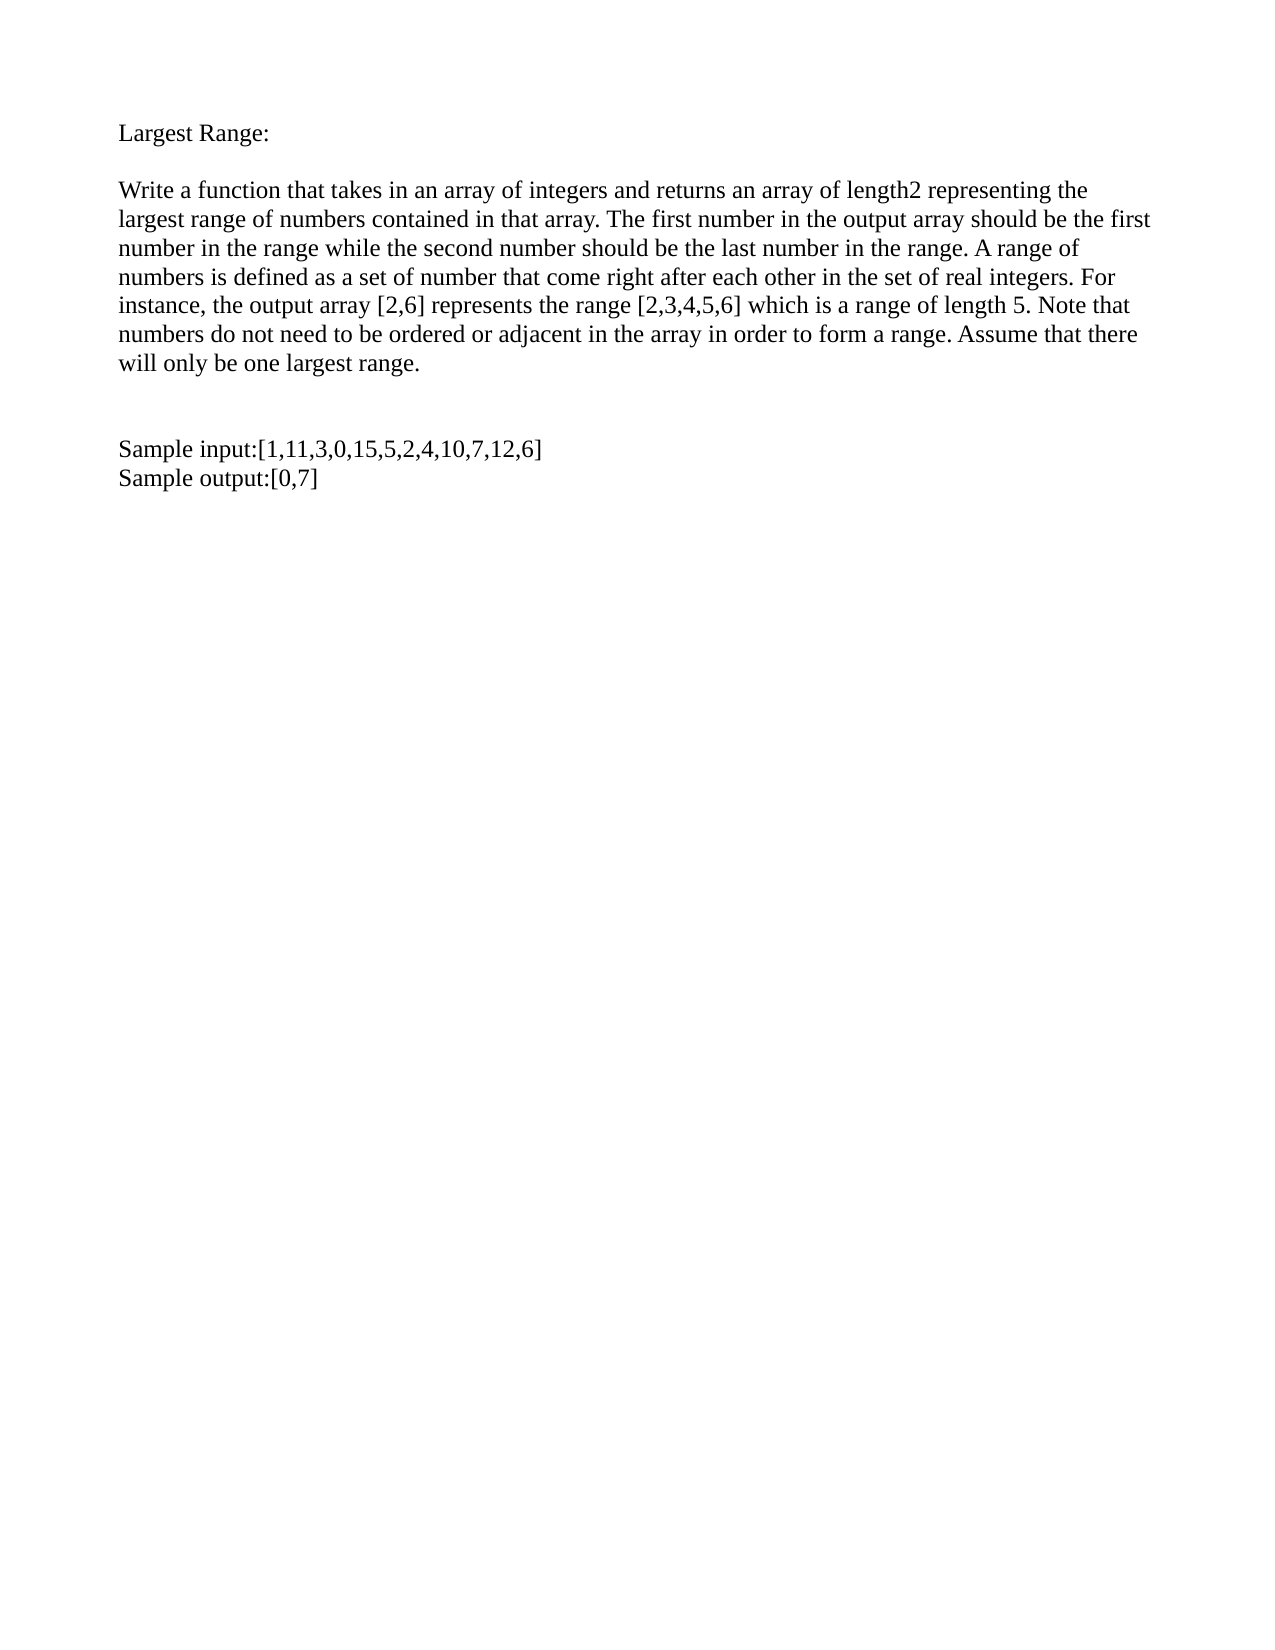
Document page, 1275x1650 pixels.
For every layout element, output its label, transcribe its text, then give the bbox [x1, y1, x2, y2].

text Write a function that takes in an array of integers and returns an array of length2 representing the largest range of numbers contained in that array. The first number in the output array should be the first number in the range while the second number should be the last number in the range. A range of numbers is defined as a set of number that come right after each other in the set of real integers. For instance, the output array [2,6] represents the range [2,3,4,5,6] which is a range of length 5. Note that numbers do not need to be ordered or adjacent in the array in order to form a range. Assume that there will only be one largest range. [118, 176, 1157, 377]
text Sample output:[0,7] [118, 463, 1157, 492]
text Sample input:[1,11,3,0,15,5,2,4,10,7,12,6] [118, 434, 1157, 463]
text Largest Range: [118, 118, 1157, 147]
